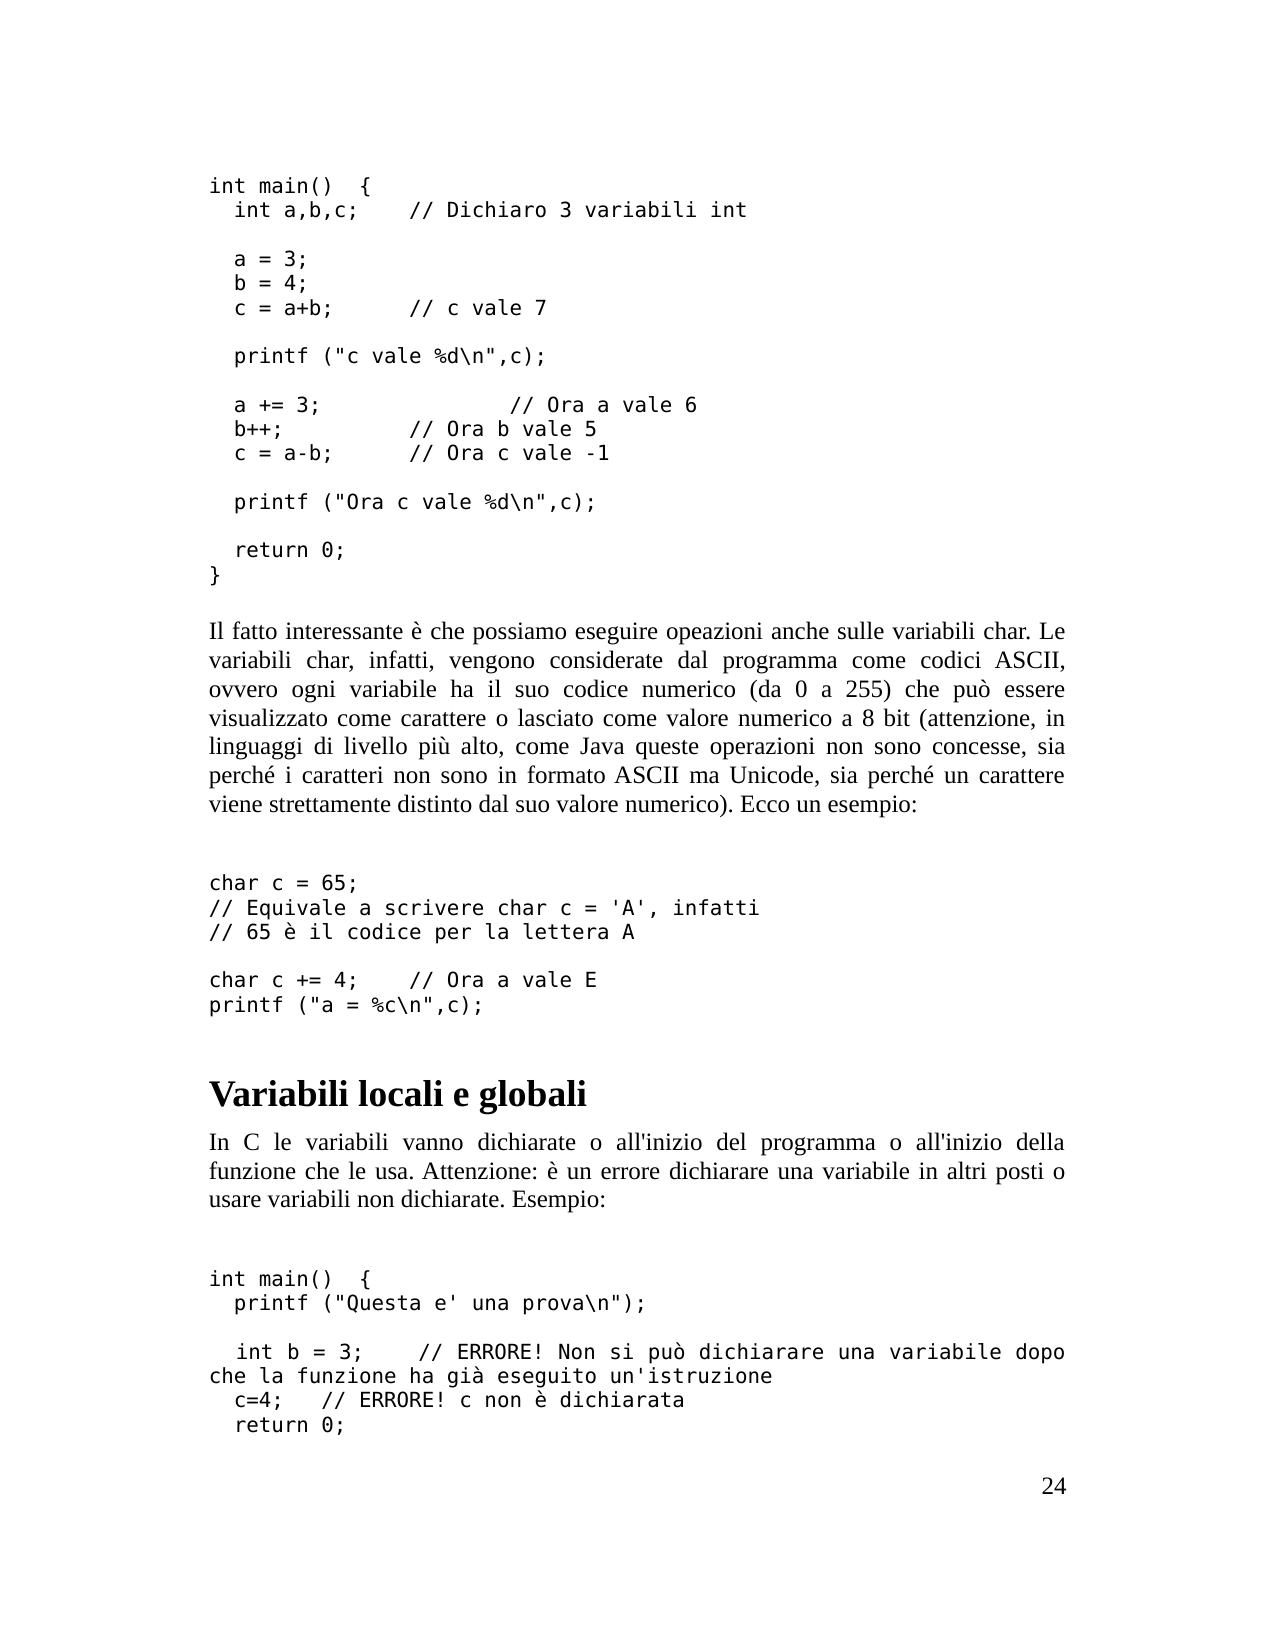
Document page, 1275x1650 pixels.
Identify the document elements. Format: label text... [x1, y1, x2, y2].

text b = 4; [208, 271, 1066, 296]
text return 0; [208, 1413, 1066, 1437]
text // 65 è il codice per la lettera A [208, 920, 1066, 944]
text return 0; [208, 538, 1066, 563]
text c=4; // ERRORE! c non è dichiarata [208, 1388, 1066, 1413]
text printf ("c vale %d\n",c); [208, 344, 1066, 368]
text } [208, 563, 1066, 587]
text int b = 3; // ERRORE! Non si può dichiarare una variabile dopo che la funzione ha già eseguito un'istruzione [208, 1340, 1066, 1388]
text a += 3; // Ora a vale 6 [208, 393, 1066, 417]
text In C le variabili vanno dichiarate o all'inizio del programma o all'inizio della funzione che le usa. Attenzione: è un errore dichiarare una variabile in altri posti o usare variabili non dichiarate. Esempio: [208, 1127, 1066, 1213]
text printf ("Ora c vale %d\n",c); [208, 490, 1066, 514]
text a = 3; [208, 247, 1066, 271]
text c = a-b; // Ora c vale -1 [208, 441, 1066, 466]
text int main() { [208, 1267, 1066, 1291]
text char c = 65; [208, 871, 1066, 896]
text // Equivale a scrivere char c = 'A', infatti [208, 896, 1066, 920]
text char c += 4; // Ora a vale E [208, 968, 1066, 993]
text int a,b,c; // Dichiaro 3 variabili int [208, 198, 1066, 223]
subtitle Variabili locali e globali [208, 1071, 1066, 1114]
text b++; // Ora b vale 5 [208, 417, 1066, 441]
text Il fatto interessante è che possiamo eseguire opeazioni anche sulle variabili char. Le variabili char, infatti, vengono considerate dal programma come codici ASCII, ovvero ogni variabile ha il suo codice numerico (da 0 a 255) che può essere visualizzato come carattere o lasciato come valore numerico a 8 bit (attenzione, in linguaggi di livello più alto, come Java queste operazioni non sono concesse, sia perché i caratteri non sono in formato ASCII ma Unicode, sia perché un carattere viene strettamente distinto dal suo valore numerico). Ecco un esempio: [208, 616, 1066, 818]
text printf ("a = %c\n",c); [208, 993, 1066, 1017]
text c = a+b; // c vale 7 [208, 296, 1066, 320]
text printf ("Questa e' una prova\n"); [208, 1291, 1066, 1316]
text int main() { [208, 174, 1066, 198]
